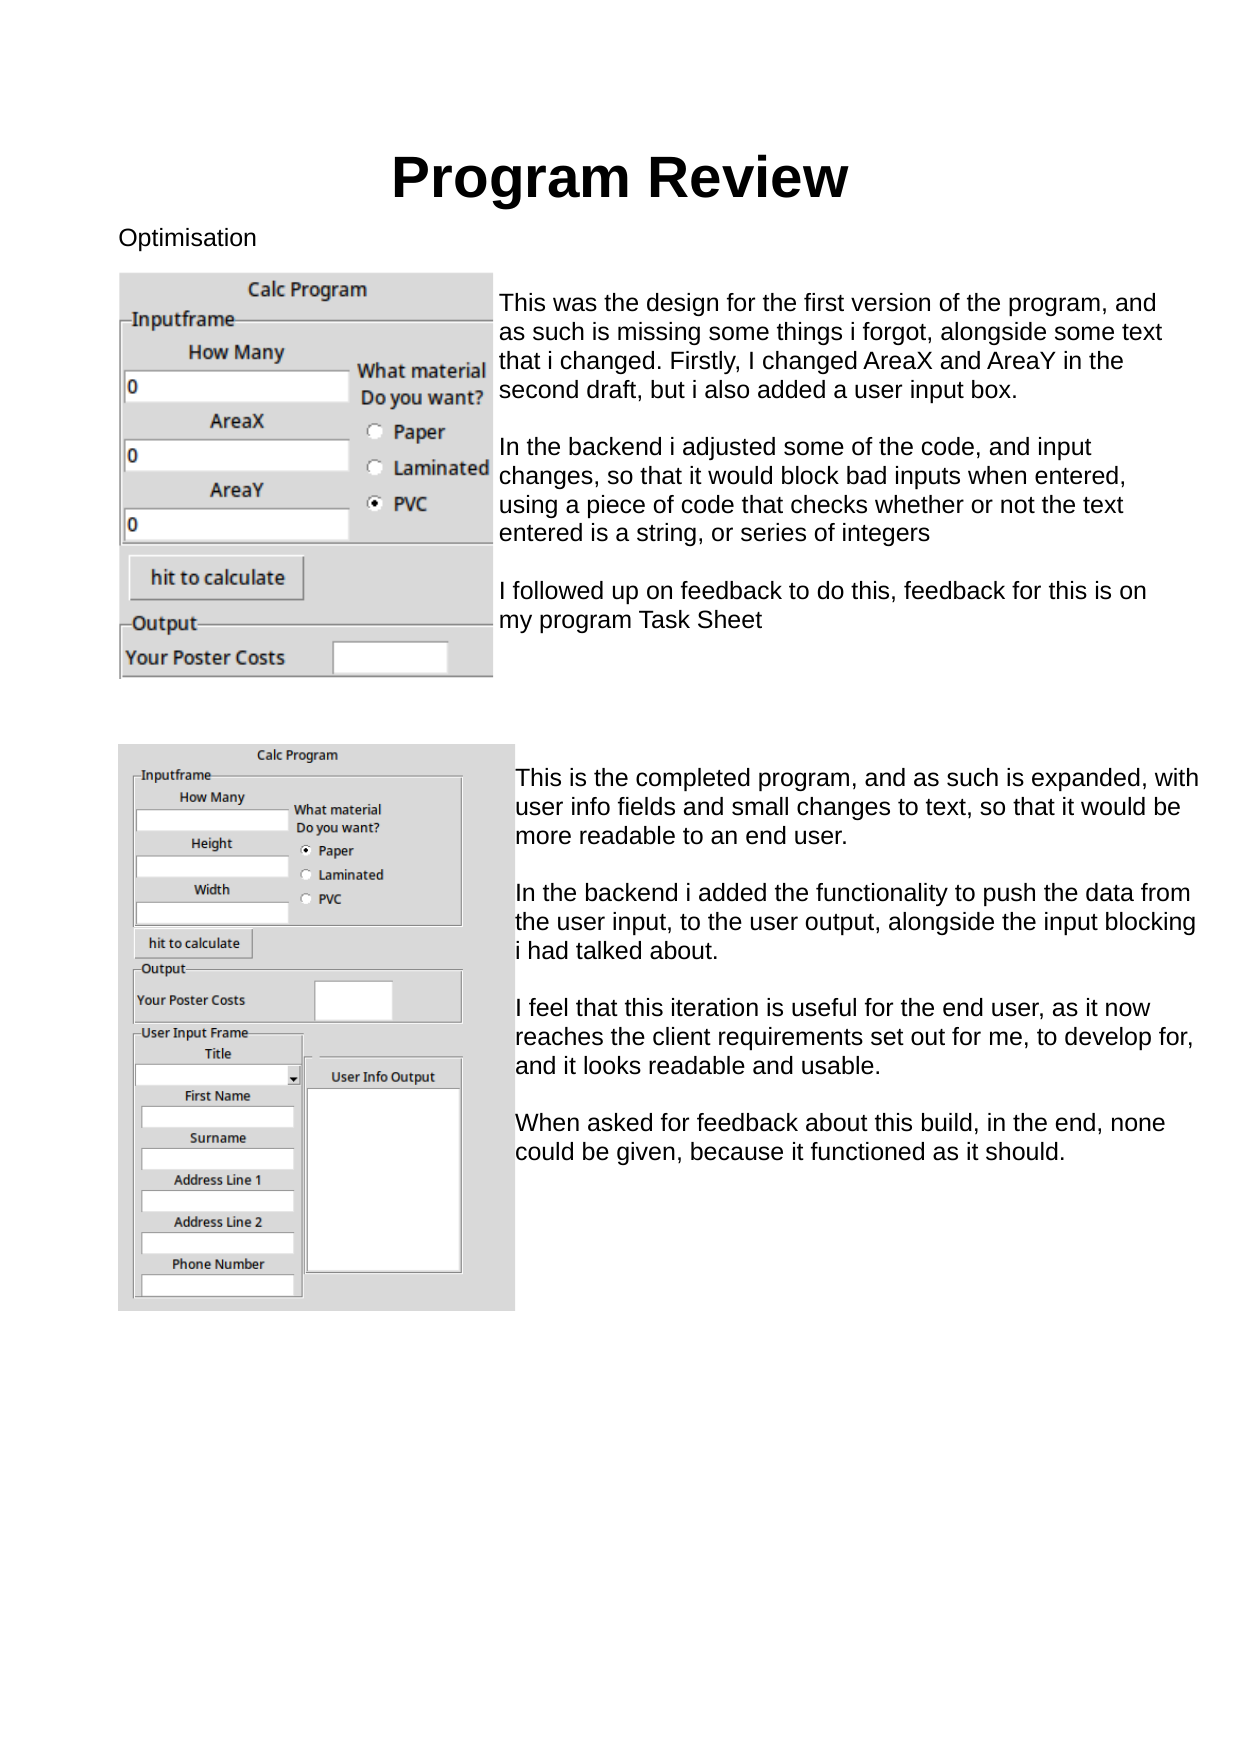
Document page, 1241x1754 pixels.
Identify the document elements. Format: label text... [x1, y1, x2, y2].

text Optimisation [118, 223, 1122, 251]
picture [118, 744, 515, 1311]
title Program Review [118, 143, 1122, 210]
picture [118, 270, 494, 679]
